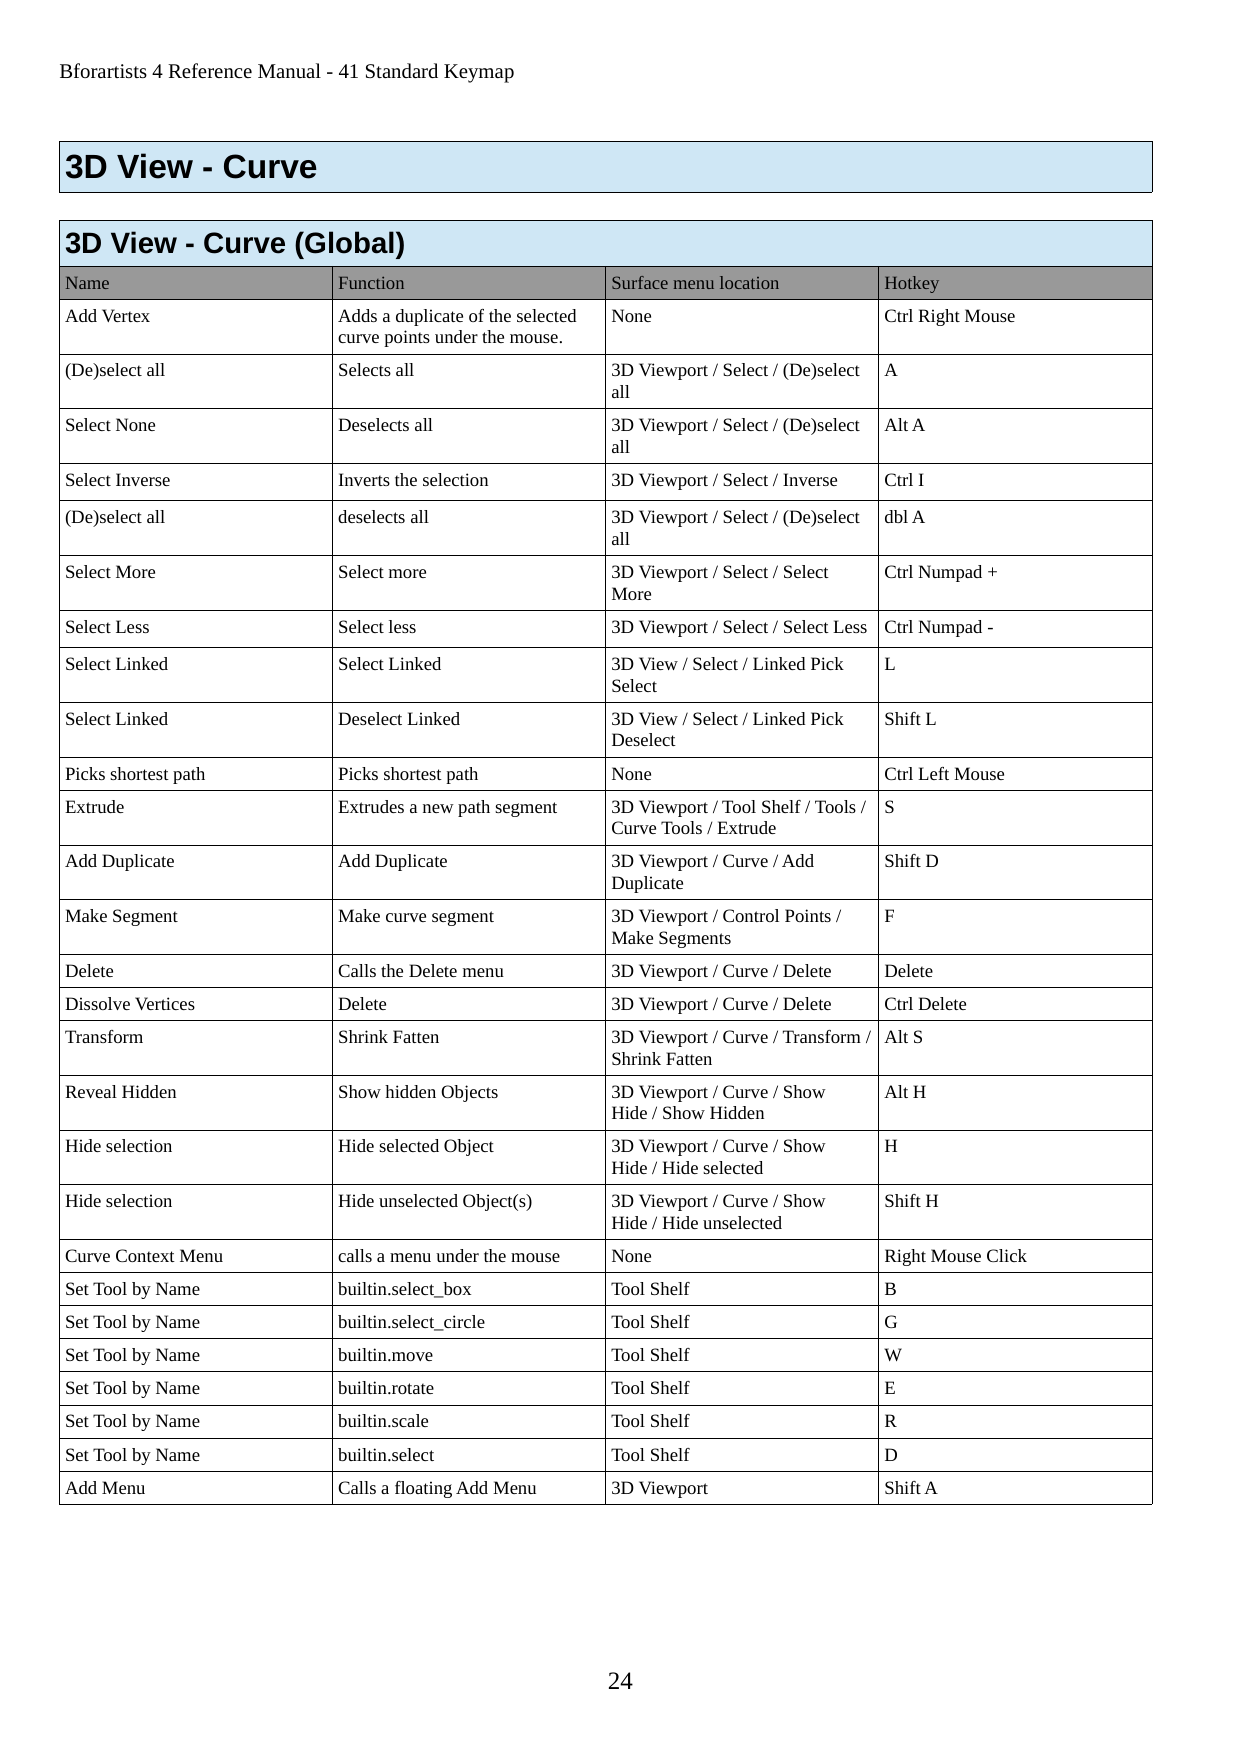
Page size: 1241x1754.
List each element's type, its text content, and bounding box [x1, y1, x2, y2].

table_cell Dissolve Vertices [60, 988, 332, 1020]
table_cell 3D Viewport / Select / (De)select all [606, 501, 878, 555]
table_cell Inverts the selection [333, 464, 605, 500]
table_header 3D View - Curve [60, 142, 1152, 192]
table_cell 3D Viewport / Select / Select More [606, 556, 878, 610]
table_cell 3D Viewport / Curve / Transform / Shrink Fatten [606, 1021, 878, 1075]
table_cell 3D Viewport / Curve / Delete [606, 988, 878, 1020]
table_cell Make curve segment [333, 900, 605, 954]
table_cell Deselect Linked [333, 703, 605, 757]
table_cell Delete [879, 955, 1152, 987]
table_cell Shift A [879, 1472, 1152, 1504]
table_cell 3D Viewport / Select / Inverse [606, 464, 878, 500]
table_cell S [879, 791, 1152, 844]
table_cell Delete [333, 988, 605, 1020]
table_header 3D View - Curve (Global) [60, 221, 1152, 266]
table_cell Ctrl Delete [879, 988, 1152, 1020]
table_cell Set Tool by Name [60, 1439, 332, 1471]
table_cell Delete [60, 955, 332, 987]
table_cell Calls a floating Add Menu [333, 1472, 605, 1504]
table_cell builtin.select_circle [333, 1306, 605, 1338]
table_cell 3D Viewport / Curve / Add Duplicate [606, 846, 878, 899]
table_cell calls a menu under the mouse [333, 1240, 605, 1272]
table_cell Tool Shelf [606, 1339, 878, 1371]
table_cell builtin.rotate [333, 1372, 605, 1404]
table_cell 3D Viewport / Curve / Show Hide / Show Hidden [606, 1076, 878, 1129]
table_cell Transform [60, 1021, 332, 1075]
table_cell G [879, 1306, 1152, 1338]
table_cell R [879, 1406, 1152, 1438]
table_cell None [606, 1240, 878, 1272]
table_cell Reveal Hidden [60, 1076, 332, 1129]
table_cell A [879, 355, 1152, 408]
table_cell Shift D [879, 846, 1152, 899]
table_cell Extrude [60, 791, 332, 844]
table_cell Select less [333, 611, 605, 647]
table_cell Set Tool by Name [60, 1339, 332, 1371]
table_cell Alt H [879, 1076, 1152, 1129]
table_cell Select None [60, 409, 332, 463]
table_cell Surface menu location [606, 267, 878, 299]
table_cell Hotkey [879, 267, 1152, 299]
table_cell 3D Viewport / Curve / Delete [606, 955, 878, 987]
table_cell Extrudes a new path segment [333, 791, 605, 844]
table_cell W [879, 1339, 1152, 1371]
table_cell Alt S [879, 1021, 1152, 1075]
table_cell Deselects all [333, 409, 605, 463]
table_cell builtin.scale [333, 1406, 605, 1438]
table_cell deselects all [333, 501, 605, 555]
table_cell F [879, 900, 1152, 954]
table_cell 3D Viewport / Select / (De)select all [606, 409, 878, 463]
table_cell 3D View / Select / Linked Pick Select [606, 648, 878, 702]
table_cell Set Tool by Name [60, 1372, 332, 1404]
table_cell Add Duplicate [333, 846, 605, 899]
table_cell Name [60, 267, 332, 299]
table_cell Hide selected Object [333, 1131, 605, 1184]
table_cell Calls the Delete menu [333, 955, 605, 987]
table_cell 3D Viewport / Tool Shelf / Tools / Curve Tools / Extrude [606, 791, 878, 844]
table_cell L [879, 648, 1152, 702]
table_cell None [606, 300, 878, 353]
table_cell Select More [60, 556, 332, 610]
table_cell Ctrl Left Mouse [879, 758, 1152, 790]
table_cell 3D Viewport / Curve / Show Hide / Hide unselected [606, 1185, 878, 1239]
table_cell Select Less [60, 611, 332, 647]
table_cell 3D Viewport / Select / (De)select all [606, 355, 878, 408]
table_cell 3D Viewport [606, 1472, 878, 1504]
table_cell Ctrl Numpad - [879, 611, 1152, 647]
table_cell Select more [333, 556, 605, 610]
table_cell Shift H [879, 1185, 1152, 1239]
table_cell Selects all [333, 355, 605, 408]
table_cell Right Mouse Click [879, 1240, 1152, 1272]
table_cell Ctrl Numpad + [879, 556, 1152, 610]
table_cell Picks shortest path [333, 758, 605, 790]
table_cell 3D Viewport / Curve / Show Hide / Hide selected [606, 1131, 878, 1184]
table_cell H [879, 1131, 1152, 1184]
table_cell Tool Shelf [606, 1406, 878, 1438]
table_cell Select Inverse [60, 464, 332, 500]
table_cell B [879, 1273, 1152, 1305]
table_cell Shift L [879, 703, 1152, 757]
table_cell Ctrl Right Mouse [879, 300, 1152, 353]
table_cell dbl A [879, 501, 1152, 555]
table_cell Tool Shelf [606, 1273, 878, 1305]
table_cell None [606, 758, 878, 790]
table_cell builtin.move [333, 1339, 605, 1371]
table_cell Hide selection [60, 1185, 332, 1239]
table_cell Add Menu [60, 1472, 332, 1504]
table_cell Hide unselected Object(s) [333, 1185, 605, 1239]
table_cell Function [333, 267, 605, 299]
table_cell Picks shortest path [60, 758, 332, 790]
table_cell Tool Shelf [606, 1306, 878, 1338]
table_cell Curve Context Menu [60, 1240, 332, 1272]
table_cell Set Tool by Name [60, 1406, 332, 1438]
table_cell 3D Viewport / Select / Select Less [606, 611, 878, 647]
table_cell D [879, 1439, 1152, 1471]
table_cell (De)select all [60, 355, 332, 408]
table_cell Add Duplicate [60, 846, 332, 899]
table_cell 3D Viewport / Control Points / Make Segments [606, 900, 878, 954]
table_cell Adds a duplicate of the selected curve points under the mouse. [333, 300, 605, 353]
table_cell Select Linked [333, 648, 605, 702]
table_cell Hide selection [60, 1131, 332, 1184]
table_cell builtin.select [333, 1439, 605, 1471]
table_cell Add Vertex [60, 300, 332, 353]
table_cell Set Tool by Name [60, 1273, 332, 1305]
table_cell 3D View / Select / Linked Pick Deselect [606, 703, 878, 757]
table_cell Make Segment [60, 900, 332, 954]
table_cell Show hidden Objects [333, 1076, 605, 1129]
table_cell Shrink Fatten [333, 1021, 605, 1075]
table_cell (De)select all [60, 501, 332, 555]
table_cell E [879, 1372, 1152, 1404]
table_cell Set Tool by Name [60, 1306, 332, 1338]
table_cell builtin.select_box [333, 1273, 605, 1305]
table_cell Select Linked [60, 703, 332, 757]
table_cell Alt A [879, 409, 1152, 463]
table_cell Tool Shelf [606, 1439, 878, 1471]
table_cell Select Linked [60, 648, 332, 702]
table_cell Tool Shelf [606, 1372, 878, 1404]
table_cell Ctrl I [879, 464, 1152, 500]
